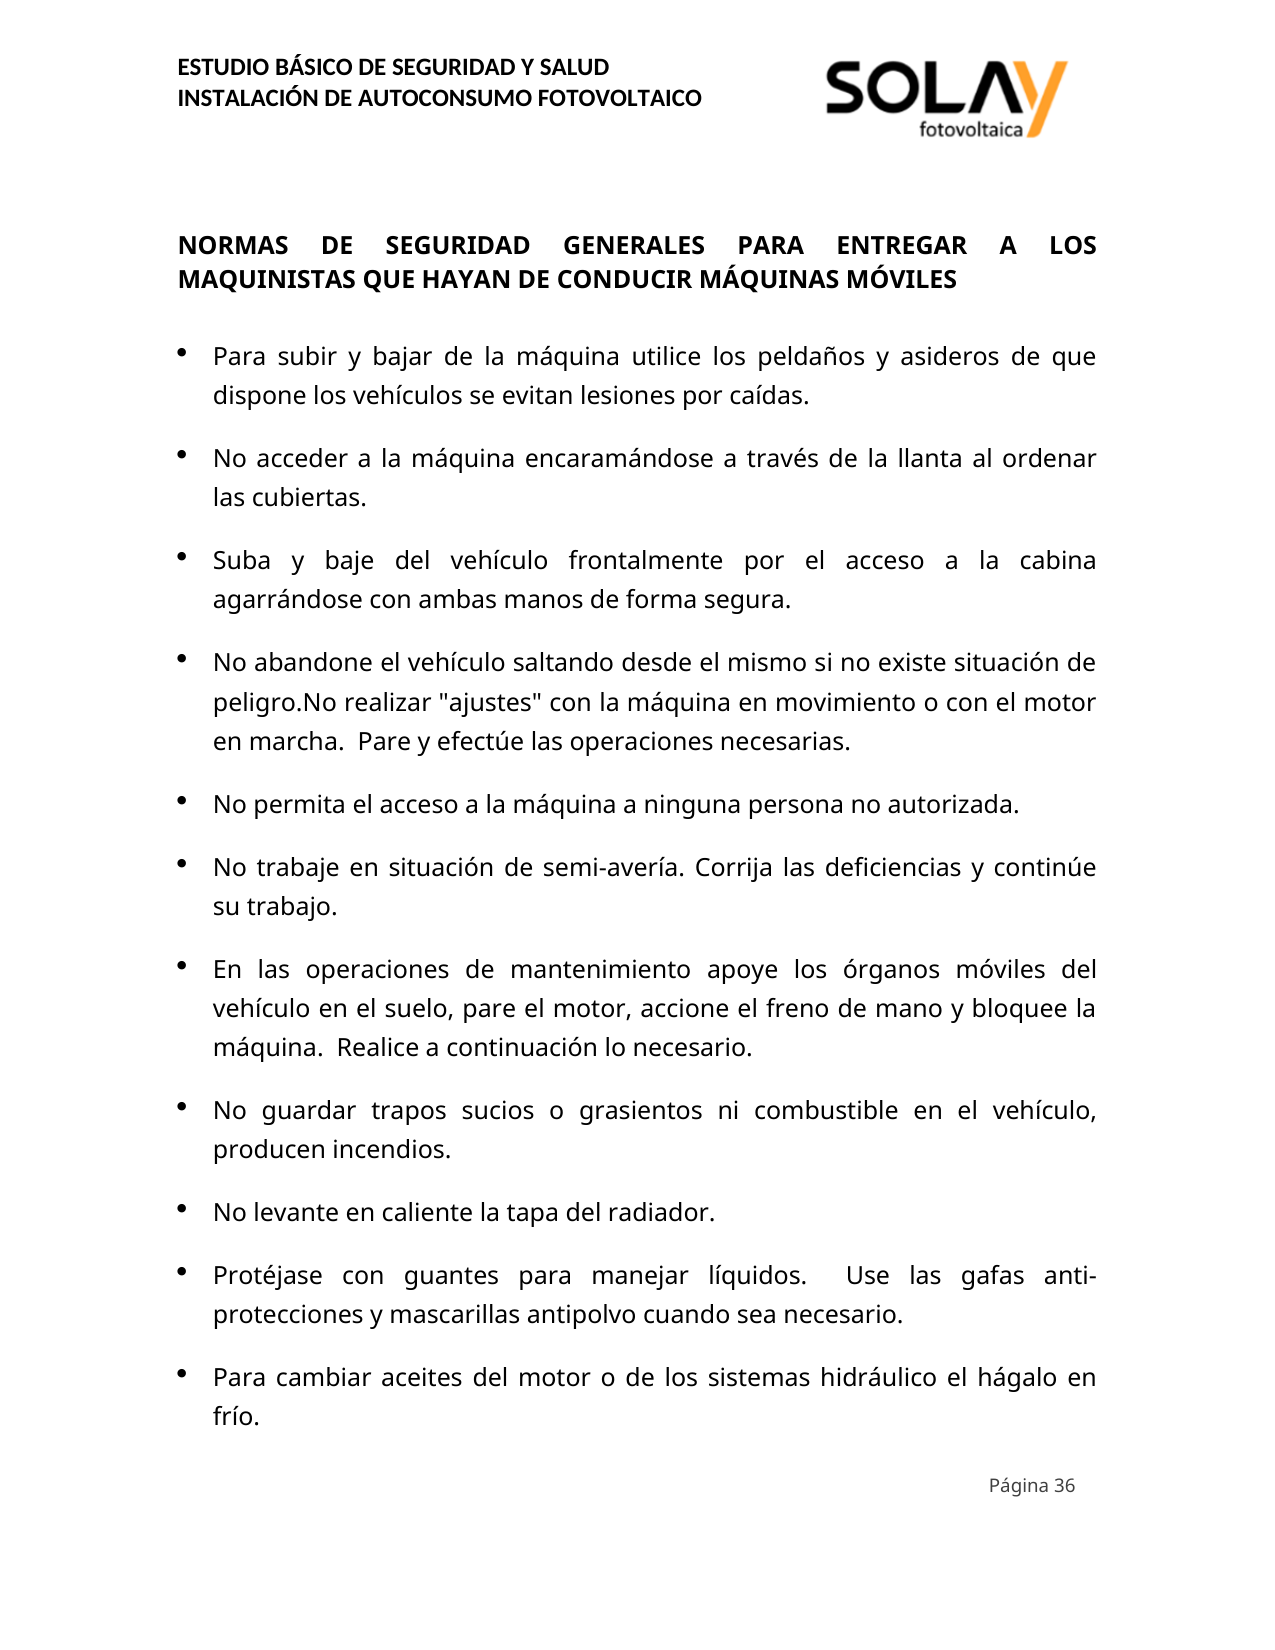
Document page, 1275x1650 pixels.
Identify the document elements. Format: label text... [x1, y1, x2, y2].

list No trabaje en situación de semi-avería. Corrija las deficiencias y continúe su trabajo. [177, 849, 1098, 922]
list No levante en caliente la tapa del radiador. [177, 1194, 1098, 1229]
list No guardar trapos sucios o grasientos ni combustible en el vehículo, producen incendios. [177, 1092, 1098, 1166]
list No acceder a la máquina encaramándose a través de la llanta al ordenar las cubiertas. [177, 441, 1098, 514]
text NORMAS DE SEGURIDAD GENERALES PARA ENTREGAR A LOS MAQUINISTAS QUE HAYAN DE CONDUCIR MÁQUINAS MÓVILES [177, 227, 1098, 296]
list Para subir y bajar de la máquina utilice los peldaños y asideros de que dispone los vehículos se evitan lesiones por caídas. [177, 339, 1098, 412]
list No permita el acceso a la máquina a ninguna persona no autorizada. [177, 786, 1098, 820]
list Suba y baje del vehículo frontalmente por el acceso a la cabina agarrándose con ambas manos de forma segura. [177, 543, 1098, 616]
list En las operaciones de mantenimiento apoye los órganos móviles del vehículo en el suelo, pare el motor, accione el freno de mano y bloquee la máquina. Realice a continuación lo necesario. [177, 951, 1098, 1064]
list Protéjase con guantes para manejar líquidos. Use las gafas anti-protecciones y mascarillas antipolvo cuando sea necesario. [177, 1257, 1098, 1331]
list No abandone el vehículo saltando desde el mismo si no existe situación de peligro.No realizar "ajustes" con la máquina en movimiento o con el motor en marcha. Pare y efectúe las operaciones necesarias. [177, 645, 1098, 757]
list Para cambiar aceites del motor o de los sistemas hidráulico el hágalo en frío. [177, 1359, 1098, 1433]
